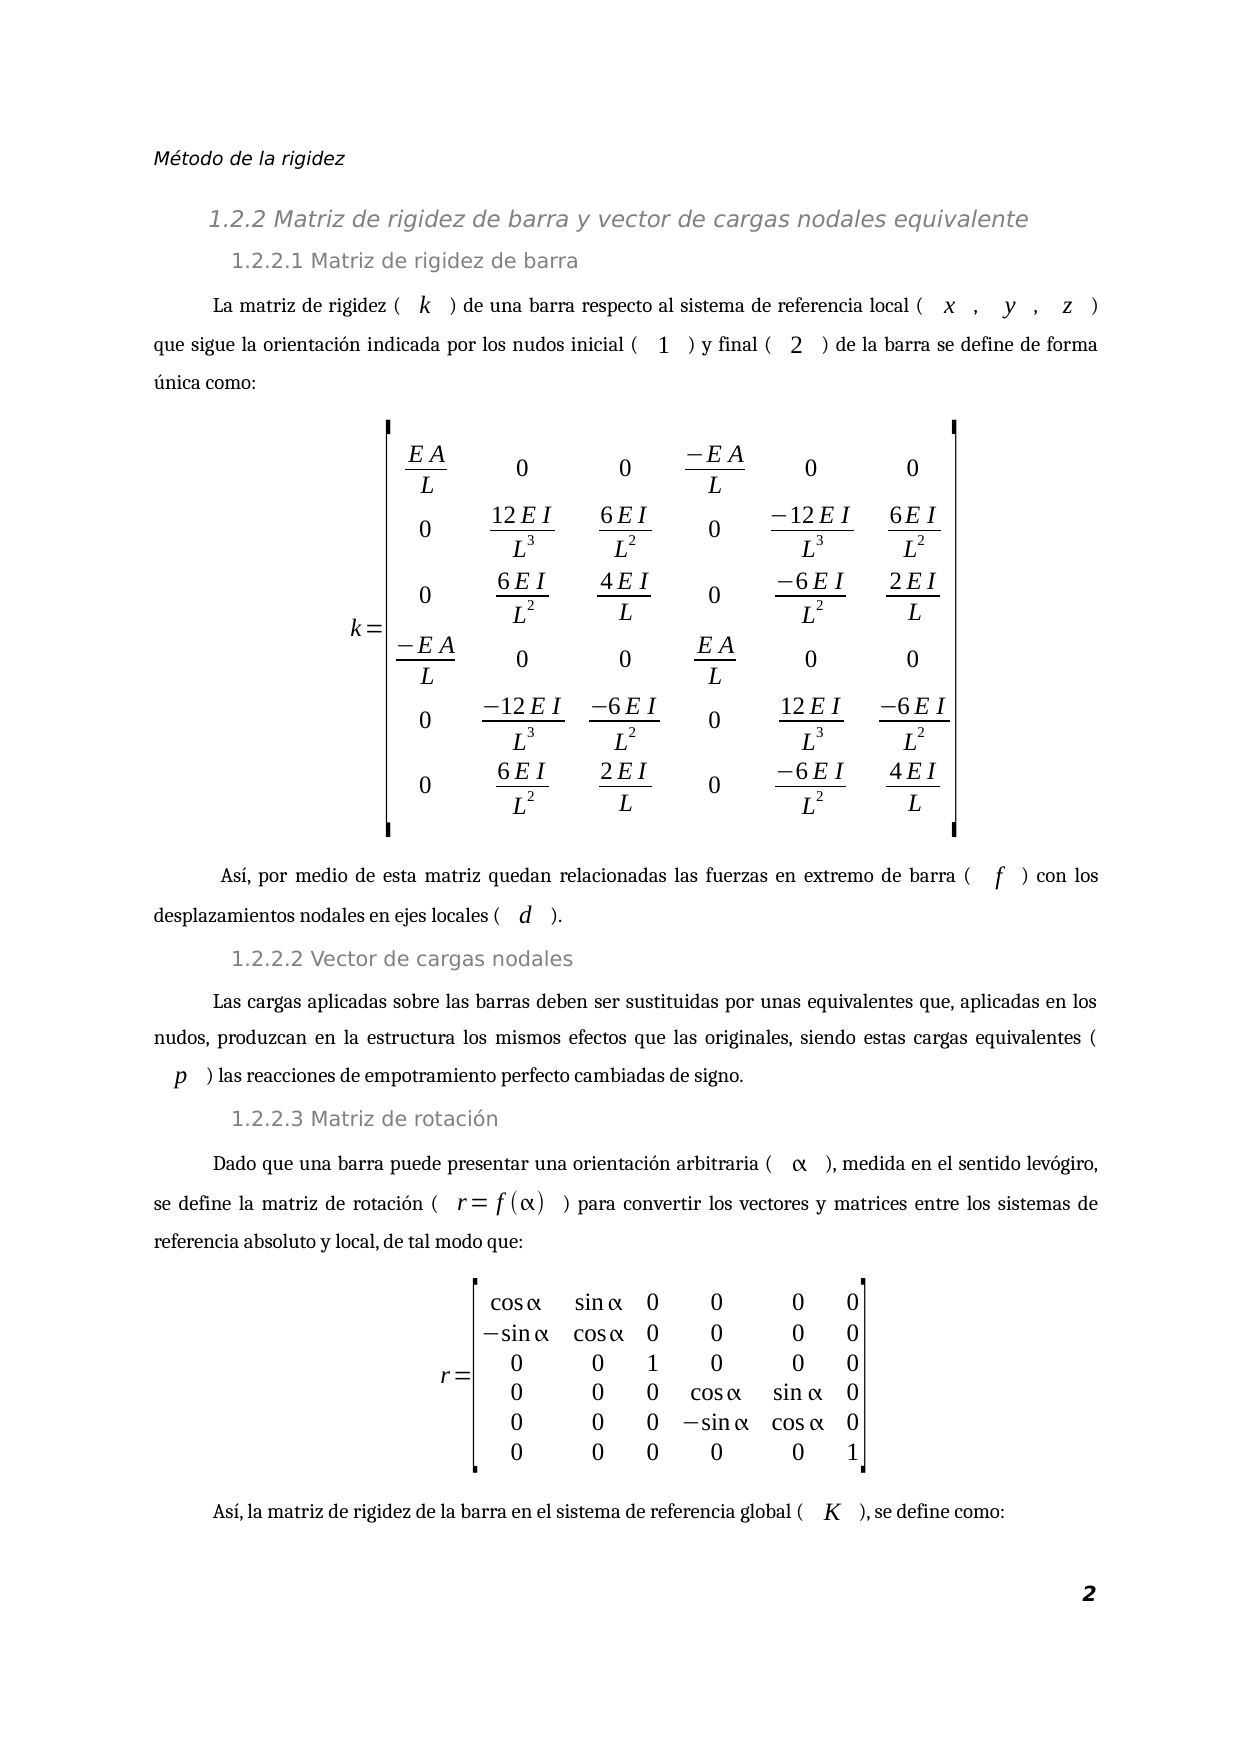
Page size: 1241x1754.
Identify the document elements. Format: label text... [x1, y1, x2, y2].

text Dado que una barra puede presentar una orientación arbitraria (), medida en el sentido levógiro, se define la matriz de rotación () para convertir los vectores y matrices entre los sistemas de referencia absoluto y local, de tal modo que: [153, 1149, 1098, 1253]
text Las cargas aplicadas sobre las barras deben ser sustituidas por unas equivalentes que, aplicadas en los nudos, produzcan en la estructura los mismos efectos que las originales, siendo estas cargas equivalentes () las reacciones de empotramiento perfecto cambiadas de signo. [153, 990, 1098, 1089]
subtitle Matriz de rigidez de barra [153, 249, 1098, 274]
text La matriz de rigidez () de una barra respecto al sistema de referencia local (, , ) que sigue la orientación indicada por los nudos inicial () y final () de la barra se define de forma única como: [153, 292, 1098, 395]
subtitle Matriz de rotación [153, 1107, 1098, 1131]
subtitle Vector de cargas nodales [153, 947, 1098, 972]
text Así, por medio de esta matriz quedan relacionadas las fuerzas en extremo de barra () con los desplazamientos nodales en ejes locales (). [153, 862, 1098, 929]
text Así, la matriz de rigidez de la barra en el sistema de referencia global (), se define como: [153, 1498, 1098, 1526]
subtitle Matriz de rigidez de barra y vector de cargas nodales equivalente [153, 207, 1098, 233]
